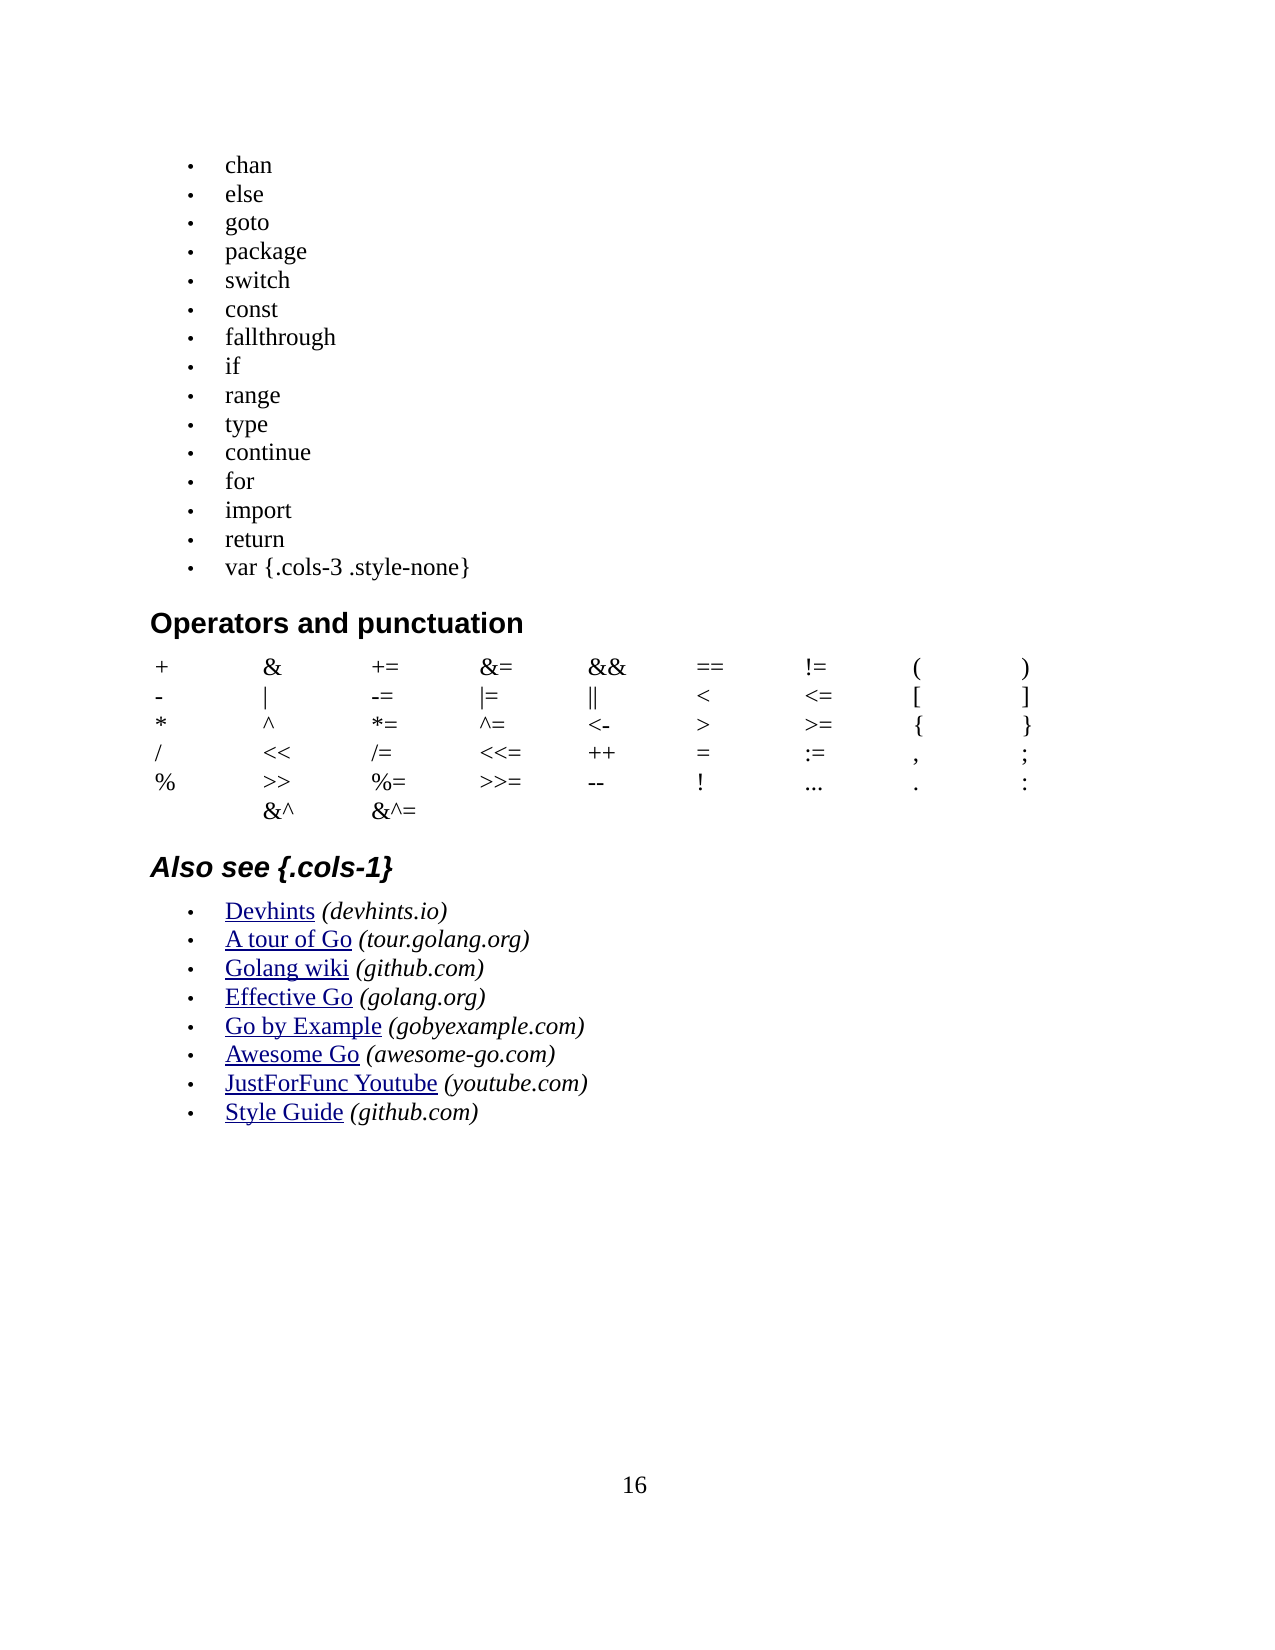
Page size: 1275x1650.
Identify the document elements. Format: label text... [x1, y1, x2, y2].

table_header && [583, 652, 692, 681]
table_cell [800, 796, 908, 825]
table_cell %= [367, 767, 475, 796]
list JustForFunc Youtube (youtube.com) [187, 1068, 1125, 1097]
table_cell { [908, 710, 1017, 738]
subtitle Operators and punctuation [150, 606, 1125, 640]
list A tour of Go (tour.golang.org) [187, 924, 1125, 953]
table_header != [800, 652, 908, 681]
list Go by Example (gobyexample.com) [187, 1011, 1125, 1039]
subtitle Also see {.cols-1} [150, 850, 1125, 883]
table_cell % [150, 767, 258, 796]
list Devhints (devhints.io) [187, 896, 1125, 924]
table_cell ... [800, 767, 908, 796]
table_cell ^ [258, 710, 367, 738]
table_header += [367, 652, 475, 681]
table_header ) [1017, 652, 1125, 681]
table_cell >> [258, 767, 367, 796]
list if [187, 351, 1125, 380]
list for [187, 466, 1125, 495]
list range [187, 380, 1125, 409]
table_cell <- [583, 710, 692, 738]
table_cell = [692, 739, 800, 767]
table_cell [ [908, 681, 1017, 710]
table_header == [692, 652, 800, 681]
table_cell ] [1017, 681, 1125, 710]
table_cell [908, 796, 1017, 825]
list Golang wiki (github.com) [187, 953, 1125, 982]
table_cell : [1017, 767, 1125, 796]
table_cell -- [583, 767, 692, 796]
table_header & [258, 652, 367, 681]
table_cell := [800, 739, 908, 767]
table_cell [150, 796, 258, 825]
table_cell - [150, 681, 258, 710]
table_cell [475, 796, 583, 825]
list switch [187, 265, 1125, 294]
table_cell | [258, 681, 367, 710]
list Style Guide (github.com) [187, 1097, 1125, 1126]
list chan [187, 150, 1125, 179]
list else [187, 179, 1125, 207]
list fallthrough [187, 322, 1125, 351]
list continue [187, 437, 1125, 466]
list type [187, 409, 1125, 437]
table_cell &^= [367, 796, 475, 825]
table_cell > [692, 710, 800, 738]
table_cell /= [367, 739, 475, 767]
list goto [187, 207, 1125, 236]
list import [187, 495, 1125, 524]
table_cell <<= [475, 739, 583, 767]
table_cell >= [800, 710, 908, 738]
list Effective Go (golang.org) [187, 982, 1125, 1011]
list package [187, 236, 1125, 265]
table_cell . [908, 767, 1017, 796]
table_cell [1017, 796, 1125, 825]
table_cell <= [800, 681, 908, 710]
table_cell -= [367, 681, 475, 710]
list Awesome Go (awesome-go.com) [187, 1039, 1125, 1068]
table_cell || [583, 681, 692, 710]
table_header ( [908, 652, 1017, 681]
table_cell &^ [258, 796, 367, 825]
list const [187, 294, 1125, 322]
table_cell *= [367, 710, 475, 738]
table_cell [692, 796, 800, 825]
table_cell , [908, 739, 1017, 767]
table_cell * [150, 710, 258, 738]
list return [187, 524, 1125, 552]
table_cell ^= [475, 710, 583, 738]
table_cell [583, 796, 692, 825]
table_cell ! [692, 767, 800, 796]
table_cell |= [475, 681, 583, 710]
table_header &= [475, 652, 583, 681]
table_cell << [258, 739, 367, 767]
table_header + [150, 652, 258, 681]
table_cell >>= [475, 767, 583, 796]
table_cell ++ [583, 739, 692, 767]
list var {.cols-3 .style-none} [187, 552, 1125, 581]
table_cell < [692, 681, 800, 710]
table_cell } [1017, 710, 1125, 738]
table_cell ; [1017, 739, 1125, 767]
table_cell / [150, 739, 258, 767]
